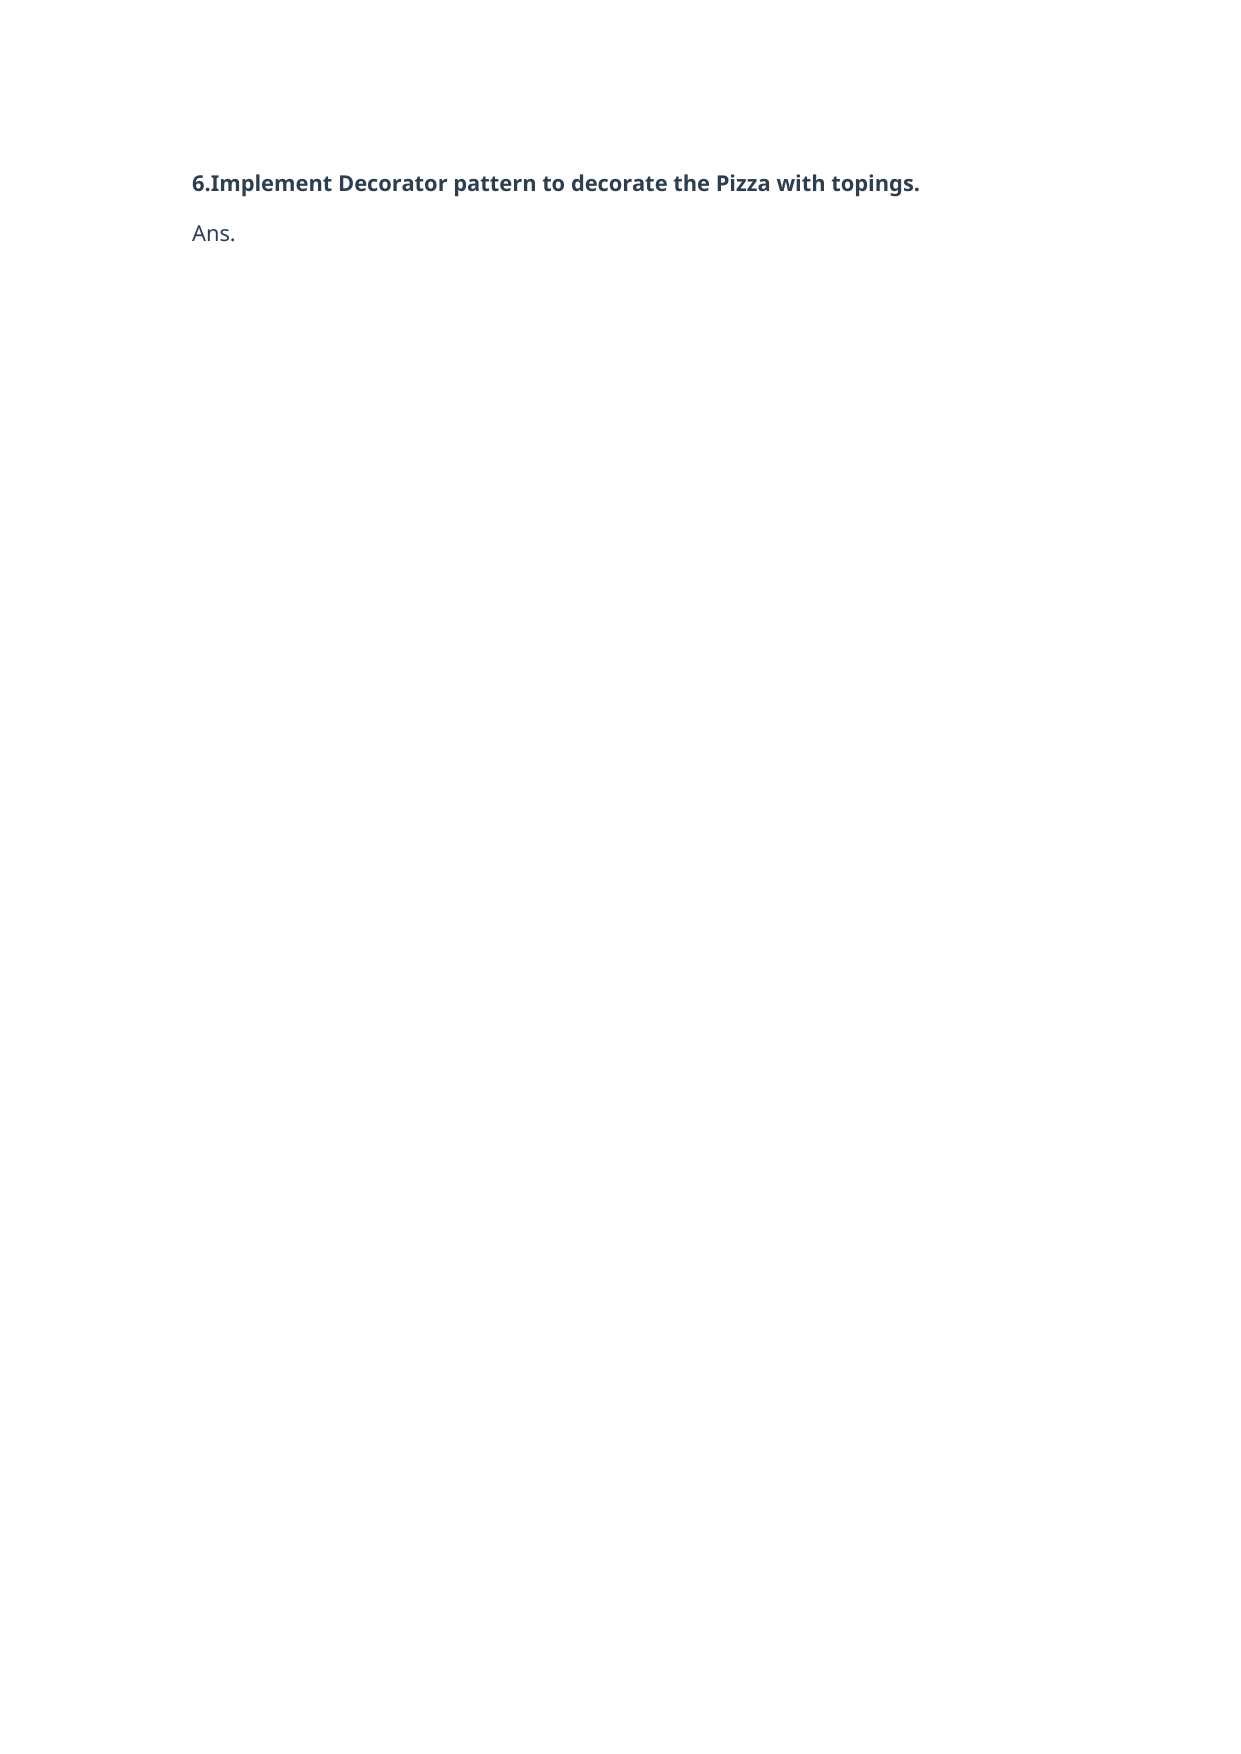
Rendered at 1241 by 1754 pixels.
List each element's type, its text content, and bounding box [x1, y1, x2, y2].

list Implement Decorator pattern to decorate the Pizza with topings. [118, 168, 1122, 198]
list Ans. [118, 218, 1122, 247]
